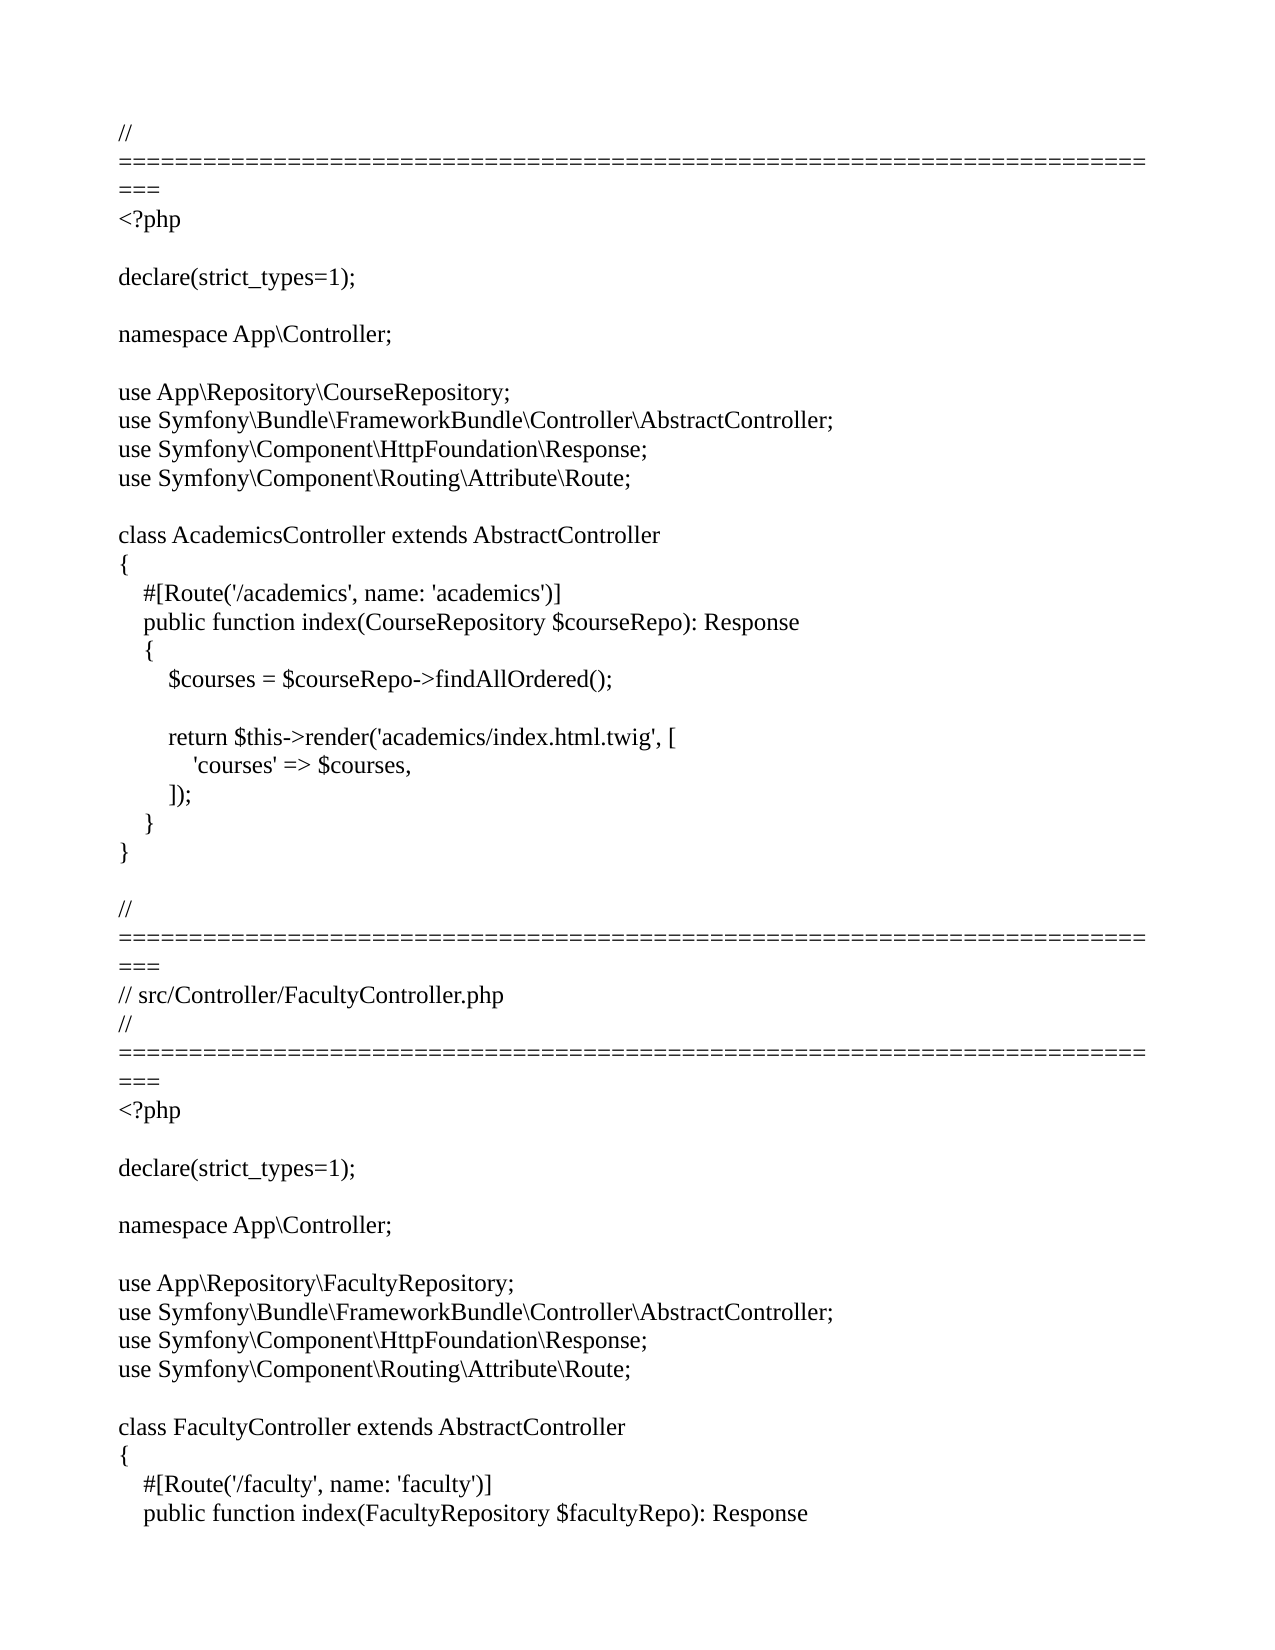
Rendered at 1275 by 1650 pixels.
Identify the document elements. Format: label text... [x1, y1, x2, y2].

text } [118, 837, 1157, 866]
text { [118, 1441, 1157, 1469]
text declare(strict_types=1); [118, 262, 1157, 291]
text use Symfony\Bundle\FrameworkBundle\Controller\AbstractController; [118, 406, 1157, 434]
text use Symfony\Component\HttpFoundation\Response; [118, 434, 1157, 463]
text declare(strict_types=1); [118, 1153, 1157, 1182]
text use Symfony\Component\HttpFoundation\Response; [118, 1326, 1157, 1354]
text use Symfony\Bundle\FrameworkBundle\Controller\AbstractController; [118, 1297, 1157, 1326]
text { [118, 549, 1157, 578]
text $courses = $courseRepo->findAllOrdered(); [118, 664, 1157, 693]
text use Symfony\Component\Routing\Attribute\Route; [118, 1354, 1157, 1383]
text #[Route('/academics', name: 'academics')] [118, 578, 1157, 607]
text { [118, 636, 1157, 664]
text <?php [118, 204, 1157, 233]
text 'courses' => $courses, [118, 751, 1157, 779]
text return $this->render('academics/index.html.twig', [ [118, 722, 1157, 751]
text public function index(CourseRepository $courseRepo): Response [118, 607, 1157, 636]
text } [118, 808, 1157, 837]
text class FacultyController extends AbstractController [118, 1412, 1157, 1441]
text // ============================================================================ [118, 894, 1157, 981]
text ]); [118, 779, 1157, 808]
text // ============================================================================ [118, 118, 1157, 204]
text class AcademicsController extends AbstractController [118, 521, 1157, 549]
text use App\Repository\CourseRepository; [118, 377, 1157, 406]
text namespace App\Controller; [118, 1211, 1157, 1239]
text #[Route('/faculty', name: 'faculty')] [118, 1469, 1157, 1498]
text public function index(FacultyRepository $facultyRepo): Response [118, 1498, 1157, 1527]
text // src/Controller/FacultyController.php [118, 981, 1157, 1009]
text // ============================================================================ [118, 1009, 1157, 1096]
text <?php [118, 1096, 1157, 1124]
text use Symfony\Component\Routing\Attribute\Route; [118, 463, 1157, 492]
text use App\Repository\FacultyRepository; [118, 1268, 1157, 1297]
text namespace App\Controller; [118, 319, 1157, 348]
